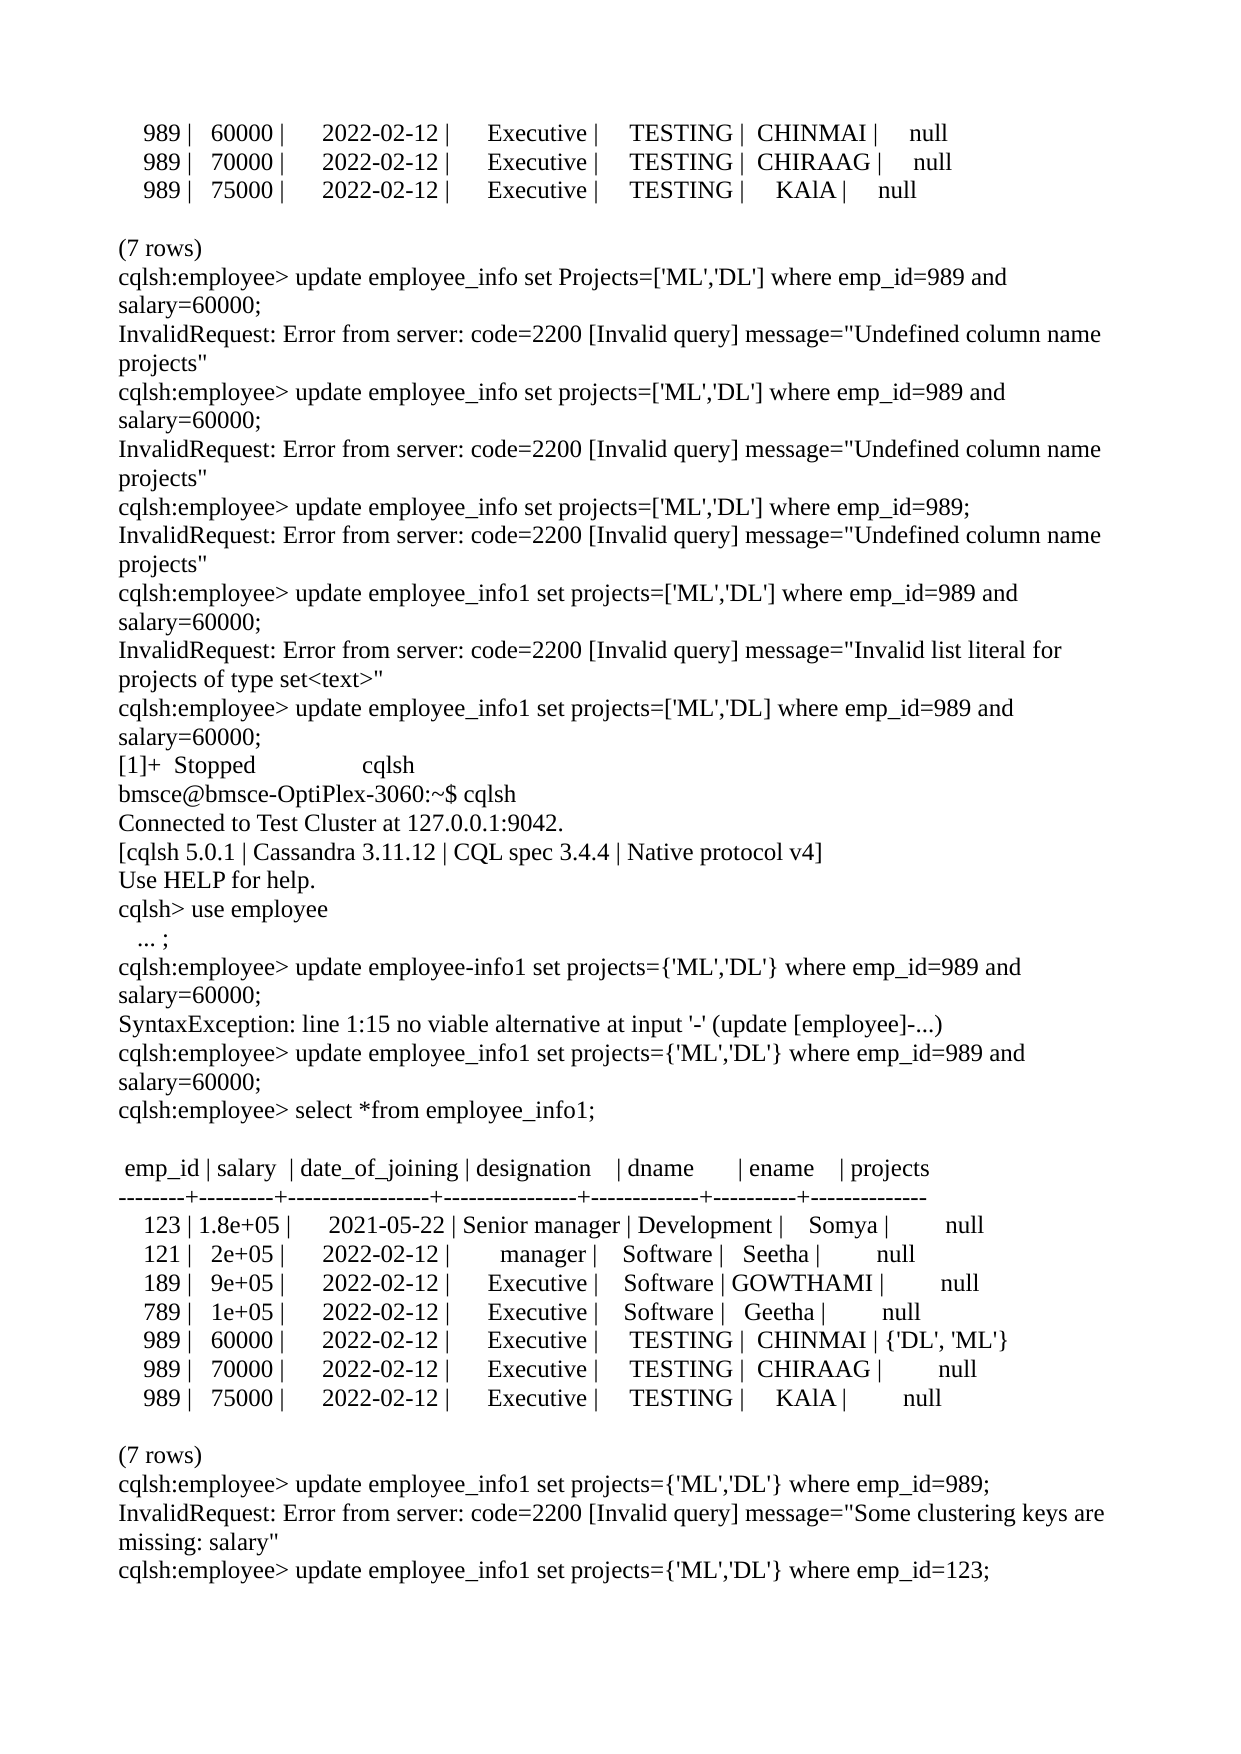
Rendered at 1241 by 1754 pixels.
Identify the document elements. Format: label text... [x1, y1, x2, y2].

text cqlsh:employee> update employee_info1 set projects=['ML','DL'] where emp_id=989 and salary=60000; [118, 578, 1122, 636]
text 989 | 75000 | 2022-02-12 | Executive | TESTING | KAlA | null [118, 1383, 1122, 1412]
text cqlsh:employee> update employee_info1 set projects={'ML','DL'} where emp_id=989 and salary=60000; [118, 1038, 1122, 1096]
text InvalidRequest: Error from server: code=2200 [Invalid query] message="Undefined column name projects" [118, 434, 1122, 492]
text 989 | 60000 | 2022-02-12 | Executive | TESTING | CHINMAI | {'DL', 'ML'} [118, 1326, 1122, 1354]
text InvalidRequest: Error from server: code=2200 [Invalid query] message="Undefined column name projects" [118, 319, 1122, 377]
text (7 rows) [118, 1441, 1122, 1469]
text SyntaxException: line 1:15 no viable alternative at input '-' (update [employee]-...) [118, 1009, 1122, 1038]
text 789 | 1e+05 | 2022-02-12 | Executive | Software | Geetha | null [118, 1297, 1122, 1326]
text [1]+ Stopped cqlsh [118, 751, 1122, 779]
text cqlsh:employee> update employee_info1 set projects={'ML','DL'} where emp_id=989; [118, 1469, 1122, 1498]
text 123 | 1.8e+05 | 2021-05-22 | Senior manager | Development | Somya | null [118, 1211, 1122, 1239]
text 989 | 60000 | 2022-02-12 | Executive | TESTING | CHINMAI | null [118, 118, 1122, 147]
text [cqlsh 5.0.1 | Cassandra 3.11.12 | CQL spec 3.4.4 | Native protocol v4] [118, 837, 1122, 866]
text 121 | 2e+05 | 2022-02-12 | manager | Software | Seetha | null [118, 1239, 1122, 1268]
text 989 | 70000 | 2022-02-12 | Executive | TESTING | CHIRAAG | null [118, 147, 1122, 176]
text InvalidRequest: Error from server: code=2200 [Invalid query] message="Invalid list literal for projects of type set<text>" [118, 636, 1122, 693]
text 989 | 70000 | 2022-02-12 | Executive | TESTING | CHIRAAG | null [118, 1354, 1122, 1383]
text Connected to Test Cluster at 127.0.0.1:9042. [118, 808, 1122, 837]
text 189 | 9e+05 | 2022-02-12 | Executive | Software | GOWTHAMI | null [118, 1268, 1122, 1297]
text 989 | 75000 | 2022-02-12 | Executive | TESTING | KAlA | null [118, 176, 1122, 204]
text cqlsh:employee> update employee_info set projects=['ML','DL'] where emp_id=989; [118, 492, 1122, 521]
text ... ; [118, 923, 1122, 952]
text cqlsh:employee> select *from employee_info1; [118, 1096, 1122, 1124]
text bmsce@bmsce-OptiPlex-3060:~$ cqlsh [118, 779, 1122, 808]
text cqlsh:employee> update employee_info set Projects=['ML','DL'] where emp_id=989 and salary=60000; [118, 262, 1122, 319]
text cqlsh:employee> update employee-info1 set projects={'ML','DL'} where emp_id=989 and salary=60000; [118, 952, 1122, 1009]
text cqlsh:employee> update employee_info1 set projects=['ML','DL] where emp_id=989 and salary=60000; [118, 693, 1122, 751]
text Use HELP for help. [118, 866, 1122, 894]
text cqlsh:employee> update employee_info1 set projects={'ML','DL'} where emp_id=123; [118, 1556, 1122, 1584]
text cqlsh:employee> update employee_info set projects=['ML','DL'] where emp_id=989 and salary=60000; [118, 377, 1122, 434]
text --------+---------+-----------------+----------------+-------------+----------+-------------- [118, 1182, 1122, 1211]
text InvalidRequest: Error from server: code=2200 [Invalid query] message="Some clustering keys are missing: salary" [118, 1498, 1122, 1556]
text InvalidRequest: Error from server: code=2200 [Invalid query] message="Undefined column name projects" [118, 521, 1122, 578]
text emp_id | salary | date_of_joining | designation | dname | ename | projects [118, 1153, 1122, 1182]
text (7 rows) [118, 233, 1122, 262]
text cqlsh> use employee [118, 894, 1122, 923]
